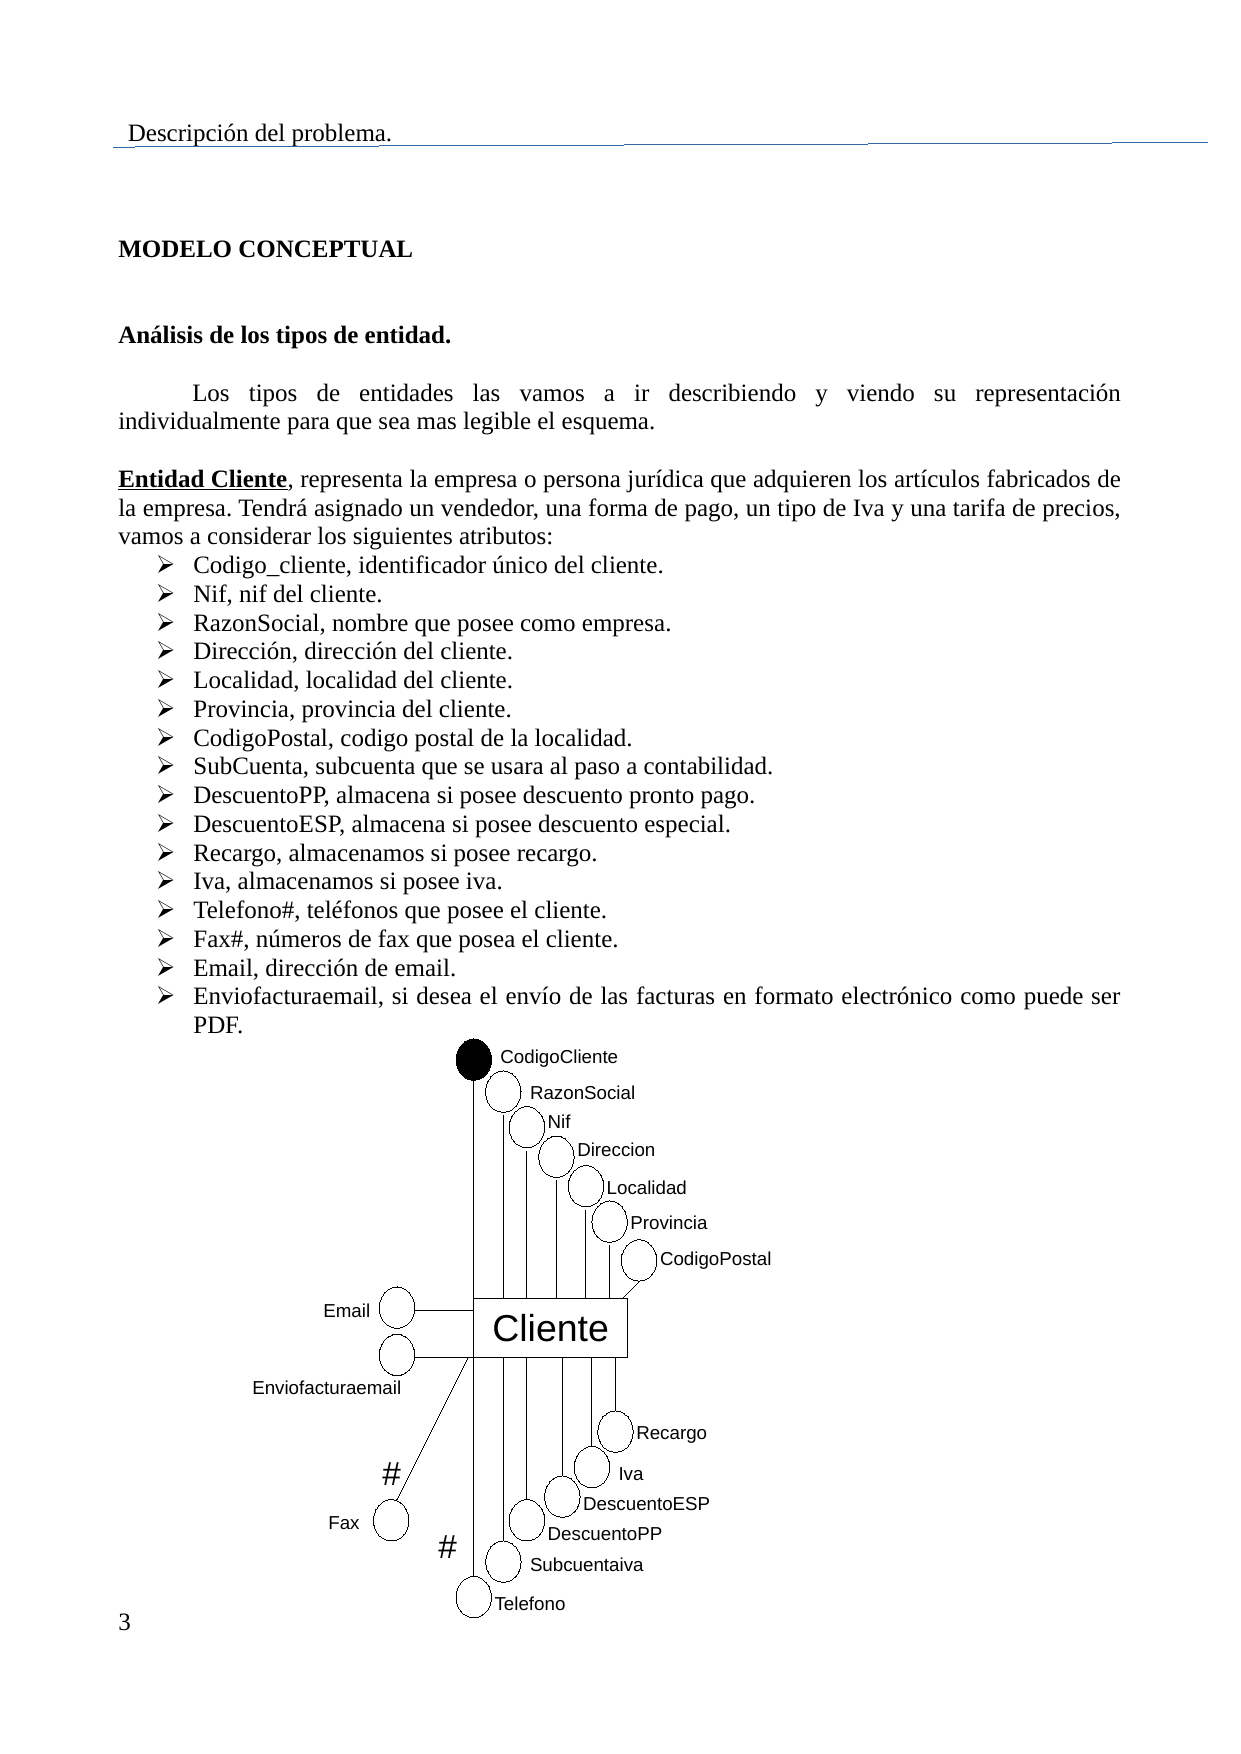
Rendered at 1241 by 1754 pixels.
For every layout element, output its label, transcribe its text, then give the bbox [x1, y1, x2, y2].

text Entidad Cliente, representa la empresa o persona jurídica que adquieren los artículos fabricados de la empresa. Tendrá asignado un vendedor, una forma de pago, un tipo de Iva y una tarifa de precios, vamos a considerar los siguientes atributos: [118, 464, 1122, 550]
list Codigo_cliente, identificador único del cliente. [156, 550, 1122, 579]
text Los tipos de entidades las vamos a ir describiendo y viendo su representación individualmente para que sea mas legible el esquema. [118, 378, 1122, 435]
list Fax#, números de fax que posea el cliente. [156, 924, 1122, 953]
list Telefono#, teléfonos que posee el cliente. [156, 895, 1122, 924]
list Provincia, provincia del cliente. [156, 694, 1122, 723]
list Dirección, dirección del cliente. [156, 636, 1122, 665]
list CodigoPostal, codigo postal de la localidad. [156, 723, 1122, 751]
list Iva, almacenamos si posee iva. [156, 866, 1122, 895]
list Localidad, localidad del cliente. [156, 665, 1122, 694]
list DescuentoPP, almacena si posee descuento pronto pago. [156, 780, 1122, 809]
list Email, dirección de email. [156, 953, 1122, 981]
text Análisis de los tipos de entidad. [118, 320, 1122, 349]
list RazonSocial, nombre que posee como empresa. [156, 608, 1122, 636]
list Enviofacturaemail, si desea el envío de las facturas en formato electrónico como puede ser PDF. [156, 981, 1122, 1039]
list SubCuenta, subcuenta que se usara al paso a contabilidad. [156, 751, 1122, 780]
text MODELO CONCEPTUAL [118, 234, 1122, 263]
list DescuentoESP, almacena si posee descuento especial. [156, 809, 1122, 838]
list Nif, nif del cliente. [156, 579, 1122, 608]
list Recargo, almacenamos si posee recargo. [156, 838, 1122, 866]
